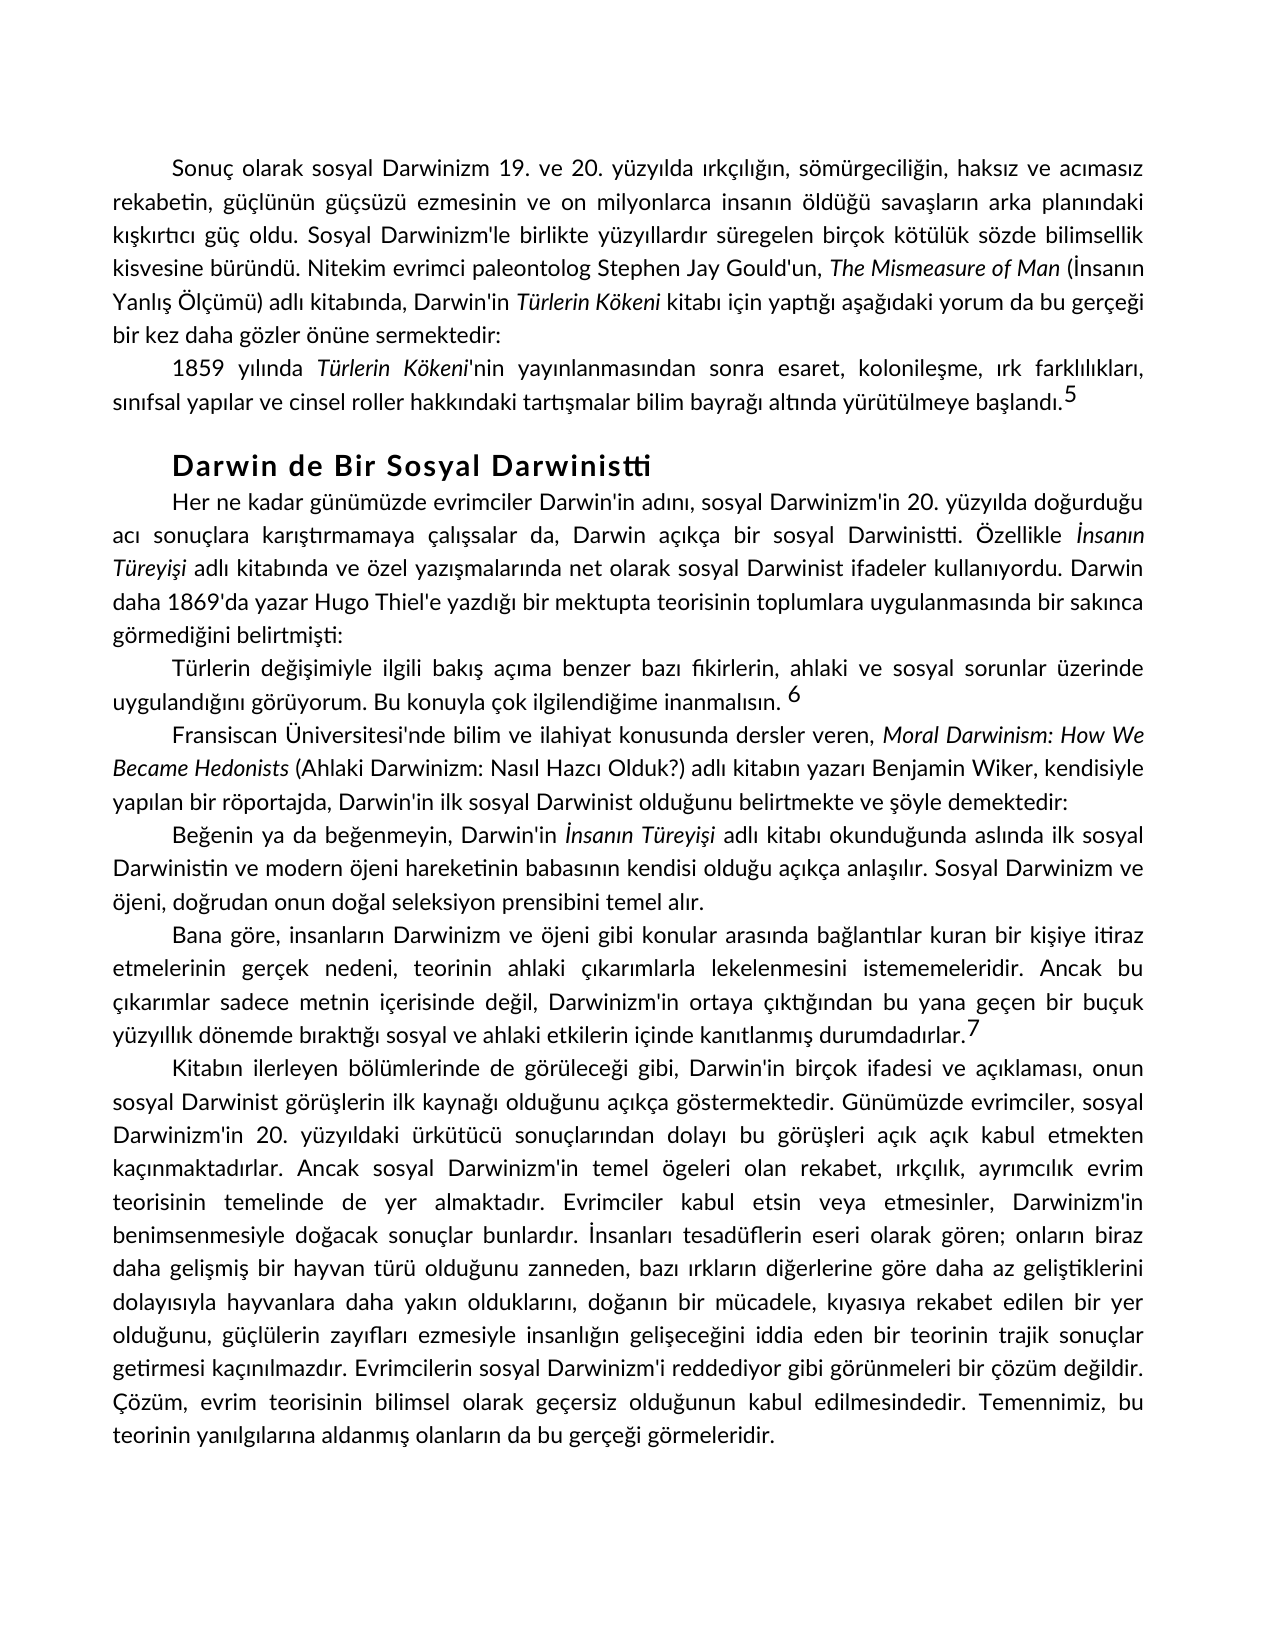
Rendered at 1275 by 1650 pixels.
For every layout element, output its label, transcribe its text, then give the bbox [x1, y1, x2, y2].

text Her ne kadar günümüzde evrimciler Darwin'in adını, sosyal Darwinizm'in 20. yüzyılda doğurduğu acı sonuçlara karıştırmamaya çalışsalar da, Darwin açıkça bir sosyal Darwinistti. Özellikle İnsanın Türeyişi adlı kitabında ve özel yazışmalarında net olarak sosyal Darwinist ifadeler kullanıyordu. Darwin daha 1869'da yazar Hugo Thiel'e yazdığı bir mektupta teorisinin toplumlara uygulanmasında bir sakınca görmediğini belirtmişti: [112, 483, 1145, 650]
text Fransiscan Üniversitesi'nde bilim ve ilahiyat konusunda dersler veren, Moral Darwinism: How We Became Hedonists (Ahlaki Darwinizm: Nasıl Hazcı Olduk?) adlı kitabın yazarı Benjamin Wiker, kendisiyle yapılan bir röportajda, Darwin'in ilk sosyal Darwinist olduğunu belirtmekte ve şöyle demektedir: [112, 717, 1145, 817]
text Sonuç olarak sosyal Darwinizm 19. ve 20. yüzyılda ırkçılığın, sömürgeciliğin, haksız ve acımasız rekabetin, güçlünün güçsüzü ezmesinin ve on milyonlarca insanın öldüğü savaşların arka planındaki kışkırtıcı güç oldu. Sosyal Darwinizm'le birlikte yüzyıllardır süregelen birçok kötülük sözde bilimsellik kisvesine büründü. Nitekim evrimci paleontolog Stephen Jay Gould'un, The Mismeasure of Man (İnsanın Yanlış Ölçümü) adlı kitabında, Darwin'in Türlerin Kökeni kitabı için yaptığı aşağıdaki yorum da bu gerçeği bir kez daha gözler önüne sermektedir: [112, 150, 1145, 350]
text Bana göre, insanların Darwinizm ve öjeni gibi konular arasında bağlantılar kuran bir kişiye itiraz etmelerinin gerçek nedeni, teorinin ahlaki çıkarımlarla lekelenmesini istememeleridir. Ancak bu çıkarımlar sadece metnin içerisinde değil, Darwinizm'in ortaya çıktığından bu yana geçen bir buçuk yüzyıllık dönemde bıraktığı sosyal ve ahlaki etkilerin içinde kanıtlanmış durumdadırlar.7 [112, 917, 1145, 1050]
text Beğenin ya da beğenmeyin, Darwin'in İnsanın Türeyişi adlı kitabı okunduğunda aslında ilk sosyal Darwinistin ve modern öjeni hareketinin babasının kendisi olduğu açıkça anlaşılır. Sosyal Darwinizm ve öjeni, doğrudan onun doğal seleksiyon prensibini temel alır. [112, 817, 1145, 917]
text Darwin de Bir Sosyal Darwinistti [112, 450, 1145, 483]
text Kitabın ilerleyen bölümlerinde de görüleceği gibi, Darwin'in birçok ifadesi ve açıklaması, onun sosyal Darwinist görüşlerin ilk kaynağı olduğunu açıkça göstermektedir. Günümüzde evrimciler, sosyal Darwinizm'in 20. yüzyıldaki ürkütücü sonuçlarından dolayı bu görüşleri açık açık kabul etmekten kaçınmaktadırlar. Ancak sosyal Darwinizm'in temel ögeleri olan rekabet, ırkçılık, ayrımcılık evrim teorisinin temelinde de yer almaktadır. Evrimciler kabul etsin veya etmesinler, Darwinizm'in benimsenmesiyle doğacak sonuçlar bunlardır. İnsanları tesadüflerin eseri olarak gören; onların biraz daha gelişmiş bir hayvan türü olduğunu zanneden, bazı ırkların diğerlerine göre daha az geliştiklerini dolayısıyla hayvanlara daha yakın olduklarını, doğanın bir mücadele, kıyasıya rekabet edilen bir yer olduğunu, güçlülerin zayıfları ezmesiyle insanlığın gelişeceğini iddia eden bir teorinin trajik sonuçlar getirmesi kaçınılmazdır. Evrimcilerin sosyal Darwinizm'i reddediyor gibi görünmeleri bir çözüm değildir. Çözüm, evrim teorisinin bilimsel olarak geçersiz olduğunun kabul edilmesindedir. Temennimiz, bu teorinin yanılgılarına aldanmış olanların da bu gerçeği görmeleridir. [112, 1050, 1145, 1450]
text 1859 yılında Türlerin Kökeni'nin yayınlanmasından sonra esaret, kolonileşme, ırk farklılıkları, sınıfsal yapılar ve cinsel roller hakkındaki tartışmalar bilim bayrağı altında yürütülmeye başlandı.5 [112, 350, 1145, 417]
text Türlerin değişimiyle ilgili bakış açıma benzer bazı fikirlerin, ahlaki ve sosyal sorunlar üzerinde uygulandığını görüyorum. Bu konuyla çok ilgilendiğime inanmalısın. 6 [112, 650, 1145, 717]
